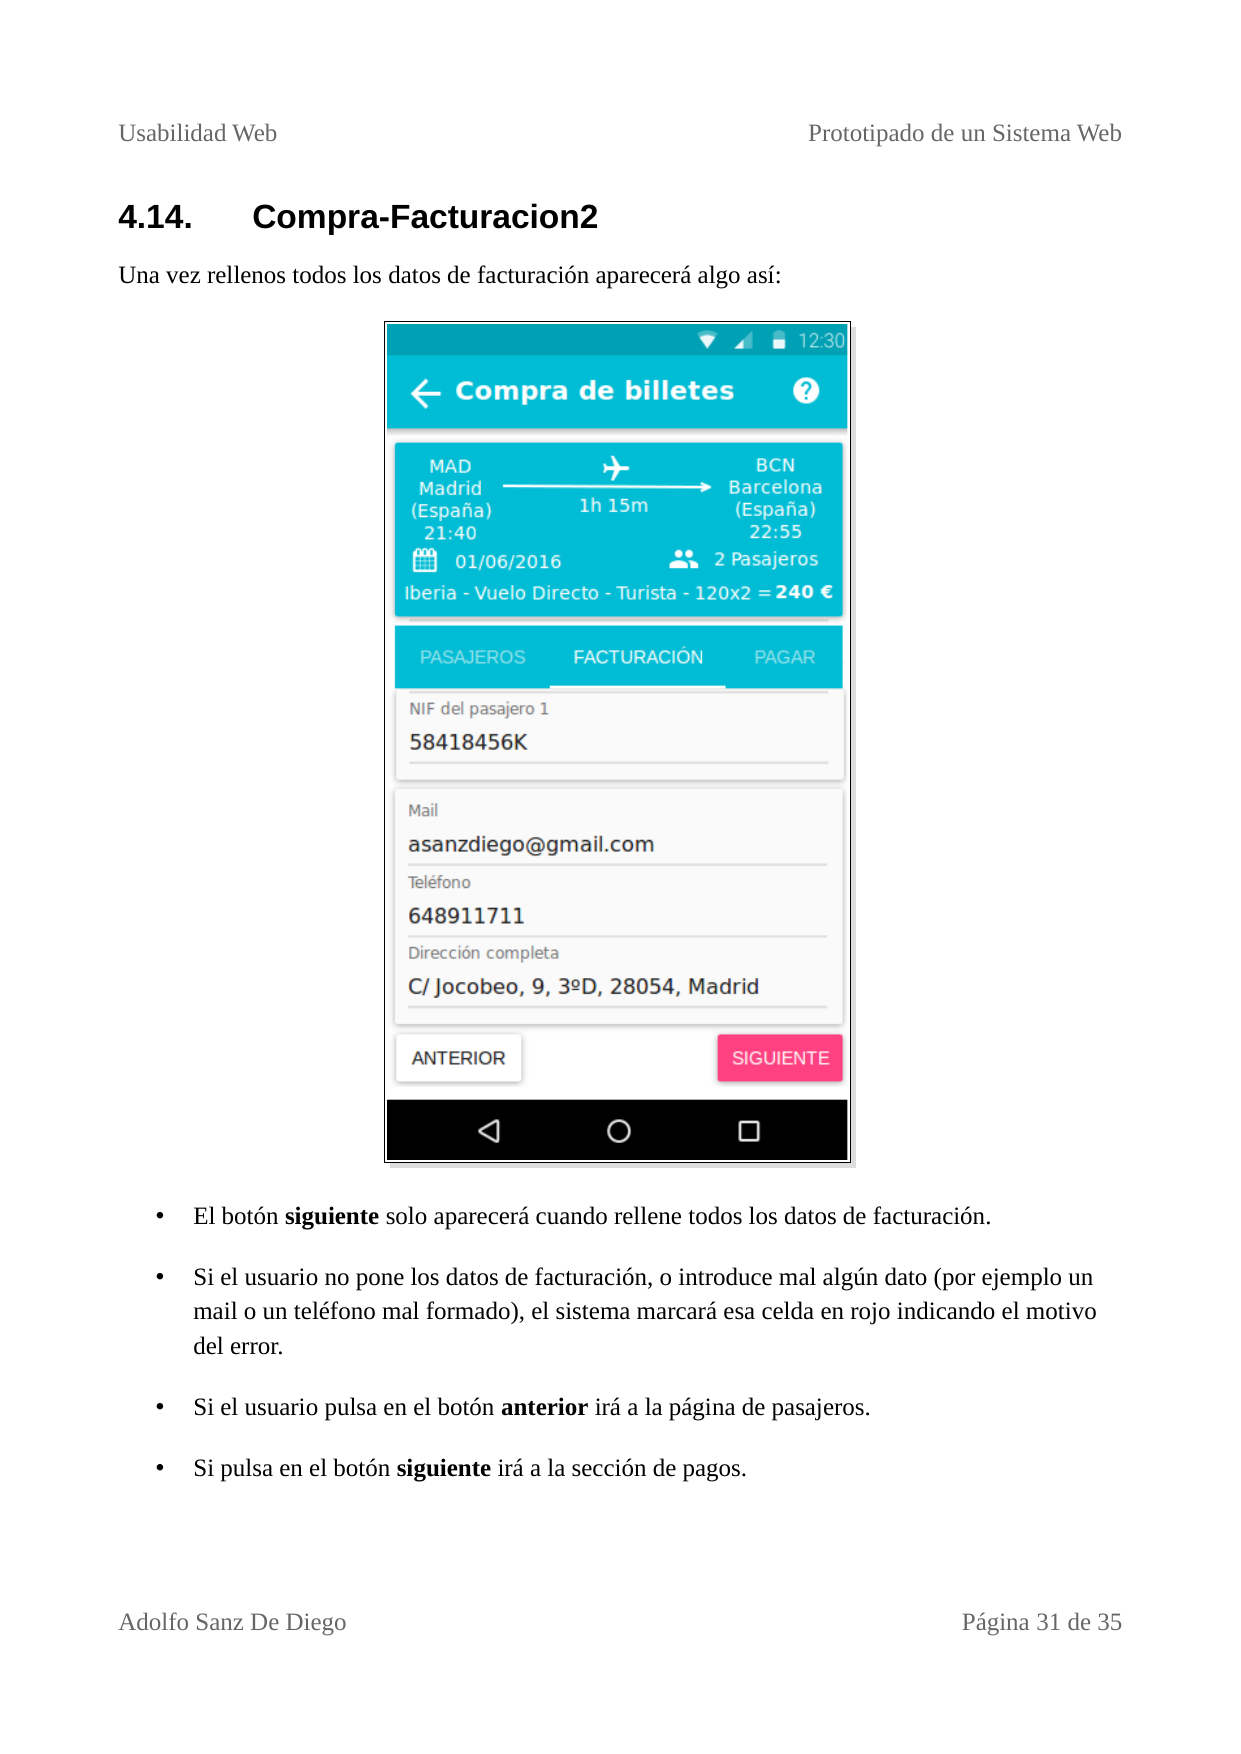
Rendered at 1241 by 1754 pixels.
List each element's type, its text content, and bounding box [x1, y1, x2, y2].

list Si pulsa en el botón siguiente irá a la sección de pagos. [156, 1453, 1122, 1482]
subtitle Compra-Facturacion2 [118, 197, 1122, 236]
picture [387, 324, 848, 1160]
list El botón siguiente solo aparecerá cuando rellene todos los datos de facturación. [156, 1201, 1122, 1229]
list Si el usuario no pone los datos de facturación, o introduce mal algún dato (por ejemplo un mail o un teléfono mal formado), el sistema marcará esa celda en rojo indicando el motivo del error. [156, 1262, 1122, 1359]
list Si el usuario pulsa en el botón anterior irá a la página de pasajeros. [156, 1392, 1122, 1421]
text Una vez rellenos todos los datos de facturación aparecerá algo así: [118, 260, 1122, 289]
